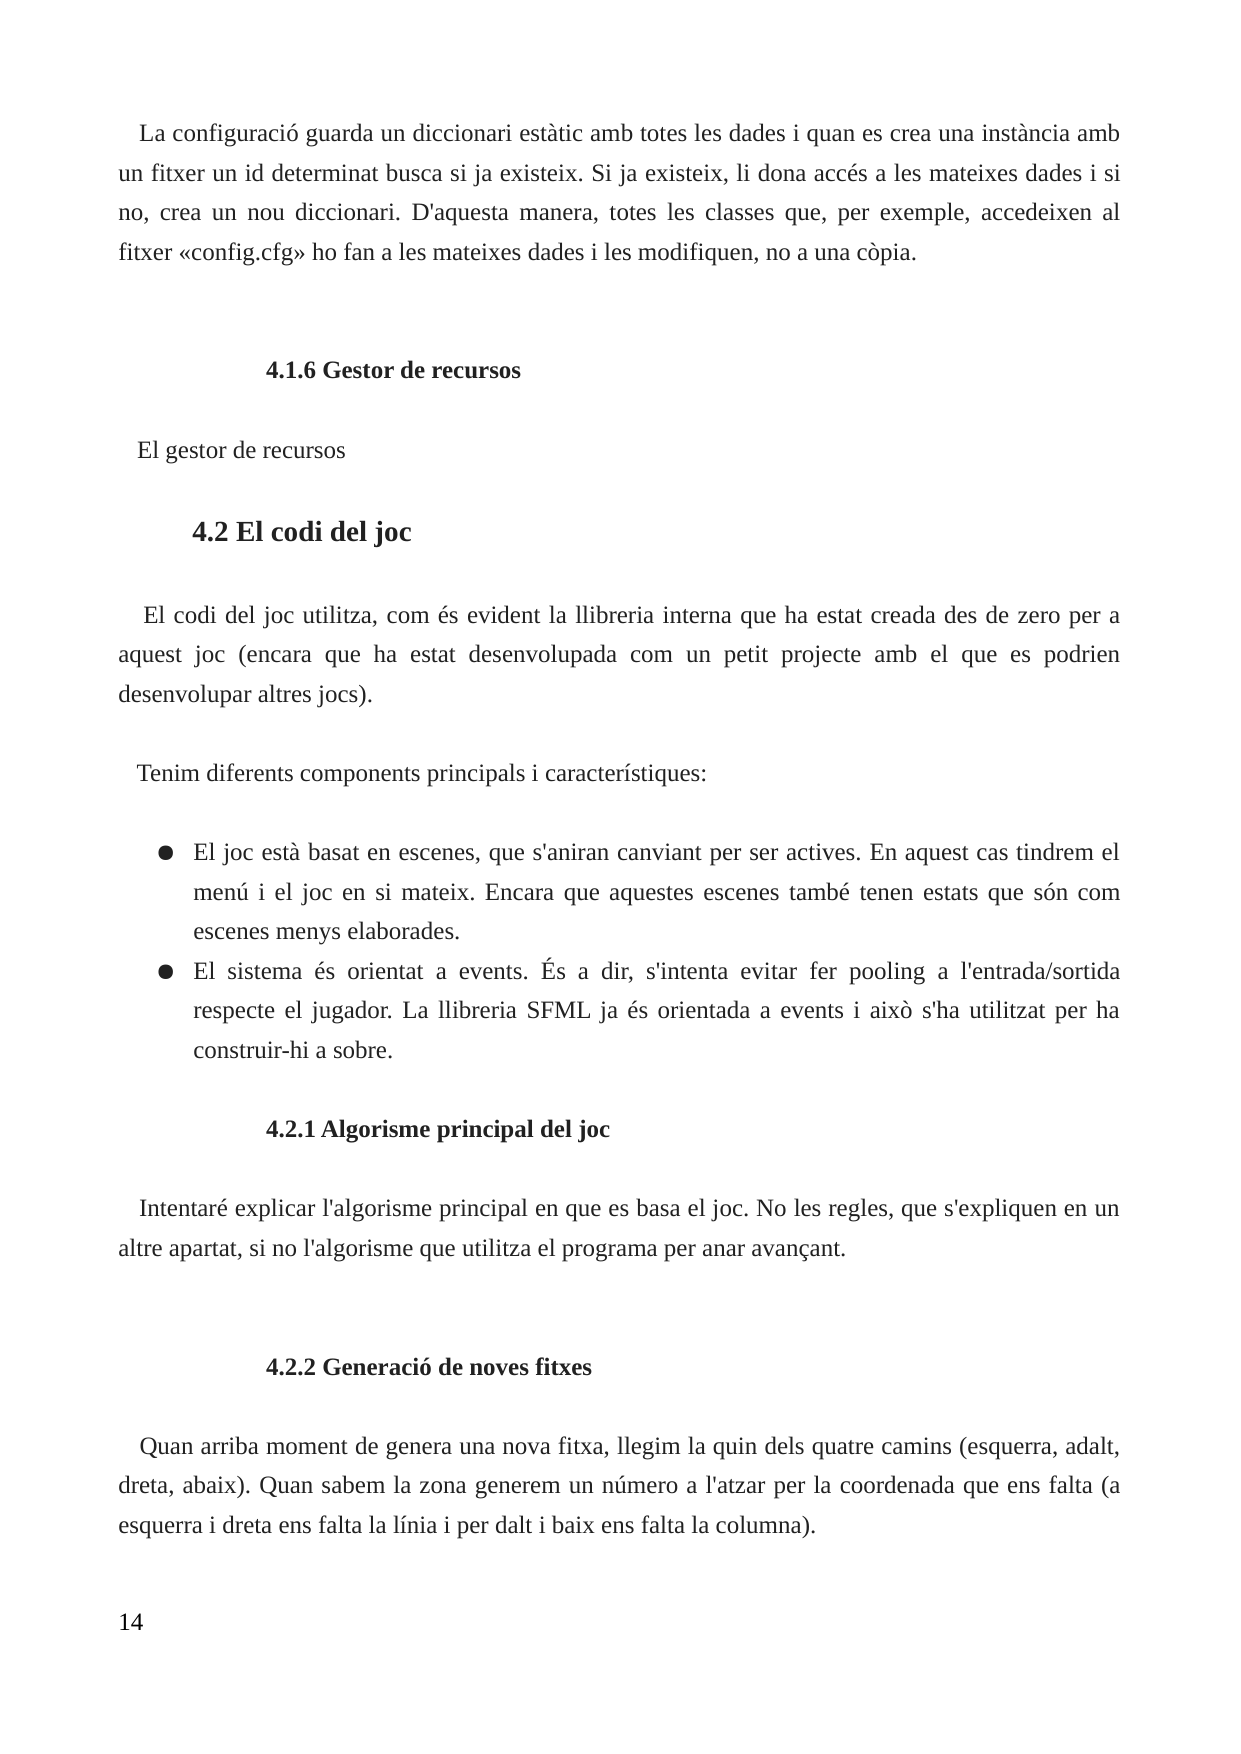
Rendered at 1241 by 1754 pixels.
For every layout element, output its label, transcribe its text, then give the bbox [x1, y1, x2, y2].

text El gestor de recursos [118, 435, 1122, 463]
text Tenim diferents components principals i característiques: [118, 758, 1122, 787]
text 4.2.1 Algorisme principal del joc [118, 1114, 1122, 1143]
text 4.2.2 Generació de noves fitxes [118, 1352, 1122, 1381]
list El joc està basat en escenes, que s'aniran canviant per ser actives. En aquest cas tindrem el menú i el joc en si mateix. Encara que aquestes escenes també tenen estats que són com escenes menys elaborades. [156, 837, 1122, 945]
text El codi del joc utilitza, com és evident la llibreria interna que ha estat creada des de zero per a aquest joc (encara que ha estat desenvolupada com un petit projecte amb el que es podrien desenvolupar altres jocs). [118, 600, 1122, 708]
text La configuració guarda un diccionari estàtic amb totes les dades i quan es crea una instància amb un fitxer un id determinat busca si ja existeix. Si ja existeix, li dona accés a les mateixes dades i si no, crea un nou diccionari. D'aquesta manera, totes les classes que, per exemple, accedeixen al fitxer «config.cfg» ho fan a les mateixes dades i les modifiquen, no a una còpia. [118, 118, 1122, 266]
text Quan arriba moment de genera una nova fitxa, llegim la quin dels quatre camins (esquerra, adalt, dreta, abaix). Quan sabem la zona generem un número a l'atzar per la coordenada que ens falta (a esquerra i dreta ens falta la línia i per dalt i baix ens falta la columna). [118, 1431, 1122, 1539]
list El sistema és orientat a events. És a dir, s'intenta evitar fer pooling a l'entrada/sortida respecte el jugador. La llibreria SFML ja és orientada a events i això s'ha utilitzat per ha construir-hi a sobre. [156, 956, 1122, 1064]
text Intentaré explicar l'algorisme principal en que es basa el joc. No les regles, que s'expliquen en un altre apartat, si no l'algorisme que utilitza el programa per anar avançant. [118, 1193, 1122, 1262]
text 4.1.6 Gestor de recursos [118, 356, 1122, 384]
text 4.2 El codi del joc [118, 514, 1122, 547]
